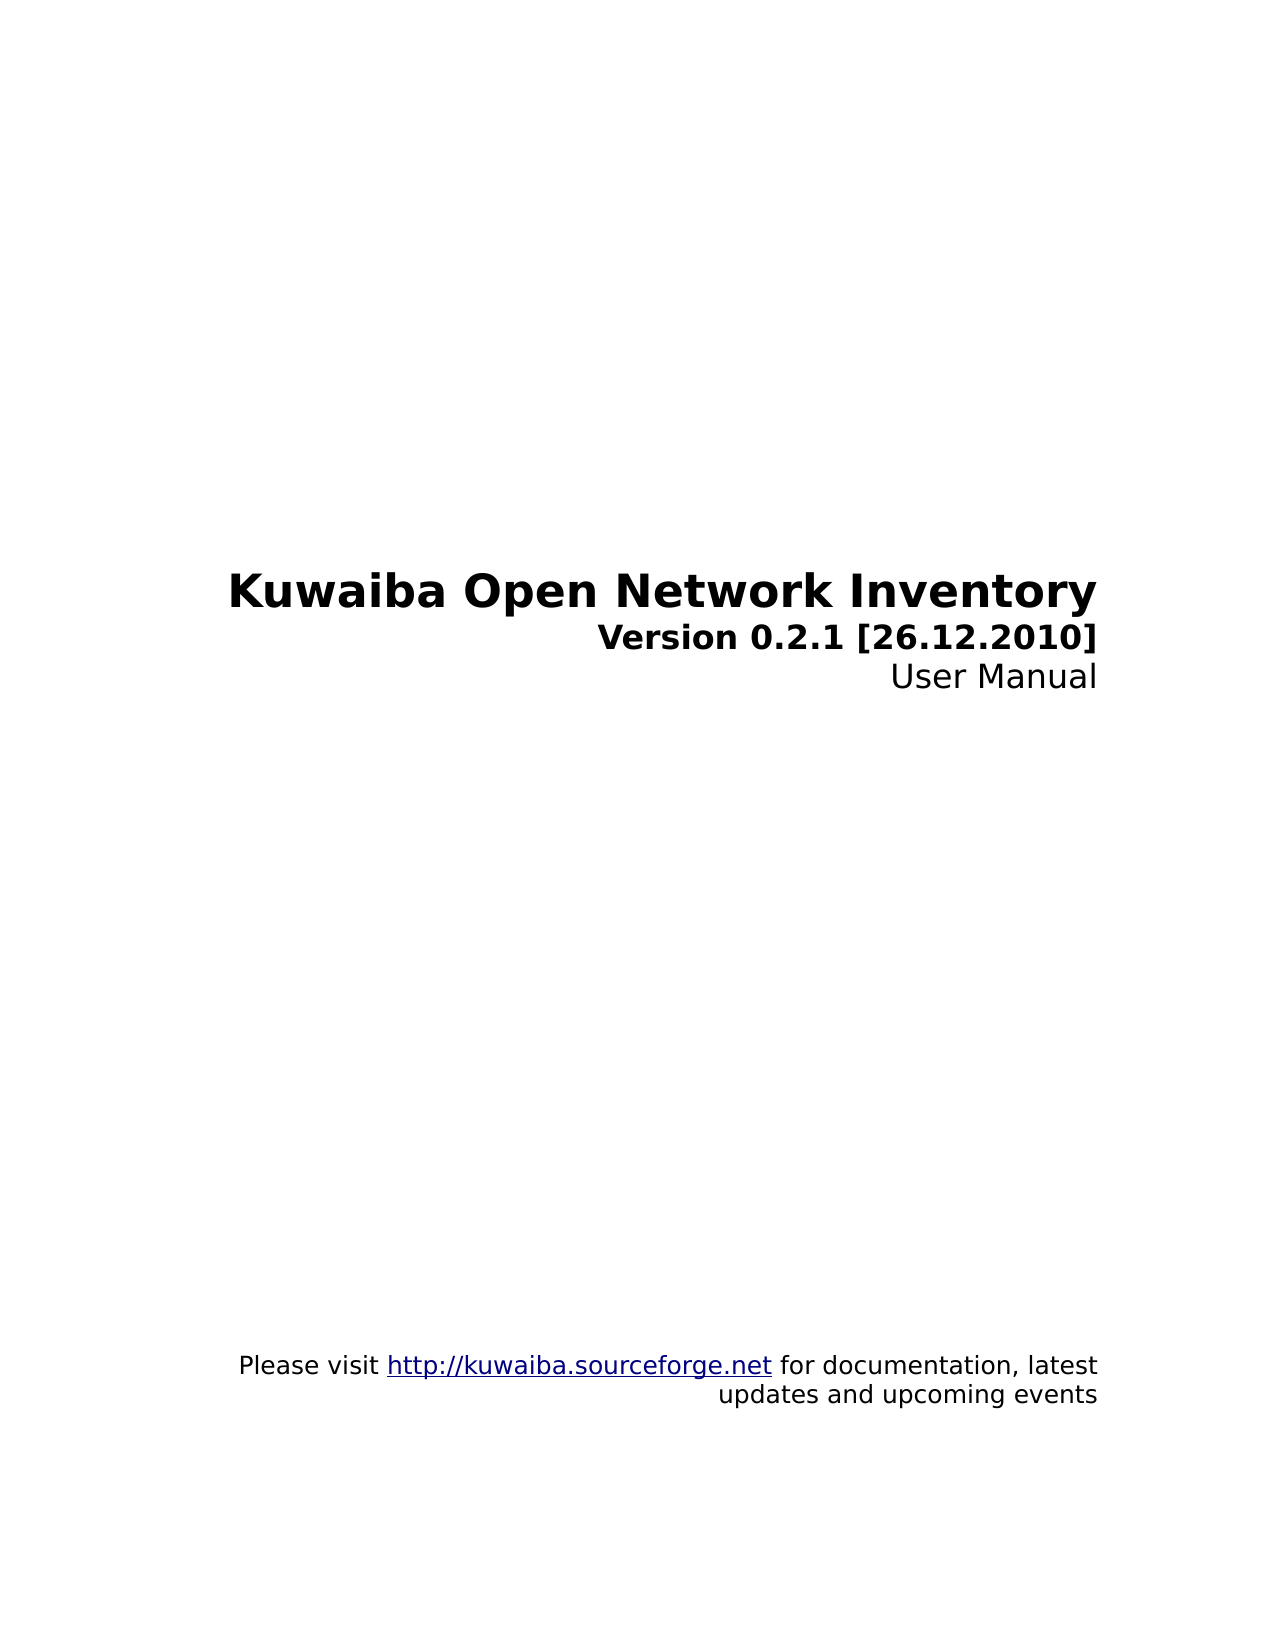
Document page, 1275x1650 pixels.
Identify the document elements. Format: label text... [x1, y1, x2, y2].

text User Manual [177, 657, 1098, 696]
text Please visit http://kuwaiba.sourceforge.net for documentation, latest updates and upcoming events [177, 1351, 1098, 1409]
text Version 0.2.1 [26.12.2010] [177, 618, 1098, 657]
text Kuwaiba Open Network Inventory [177, 565, 1098, 618]
